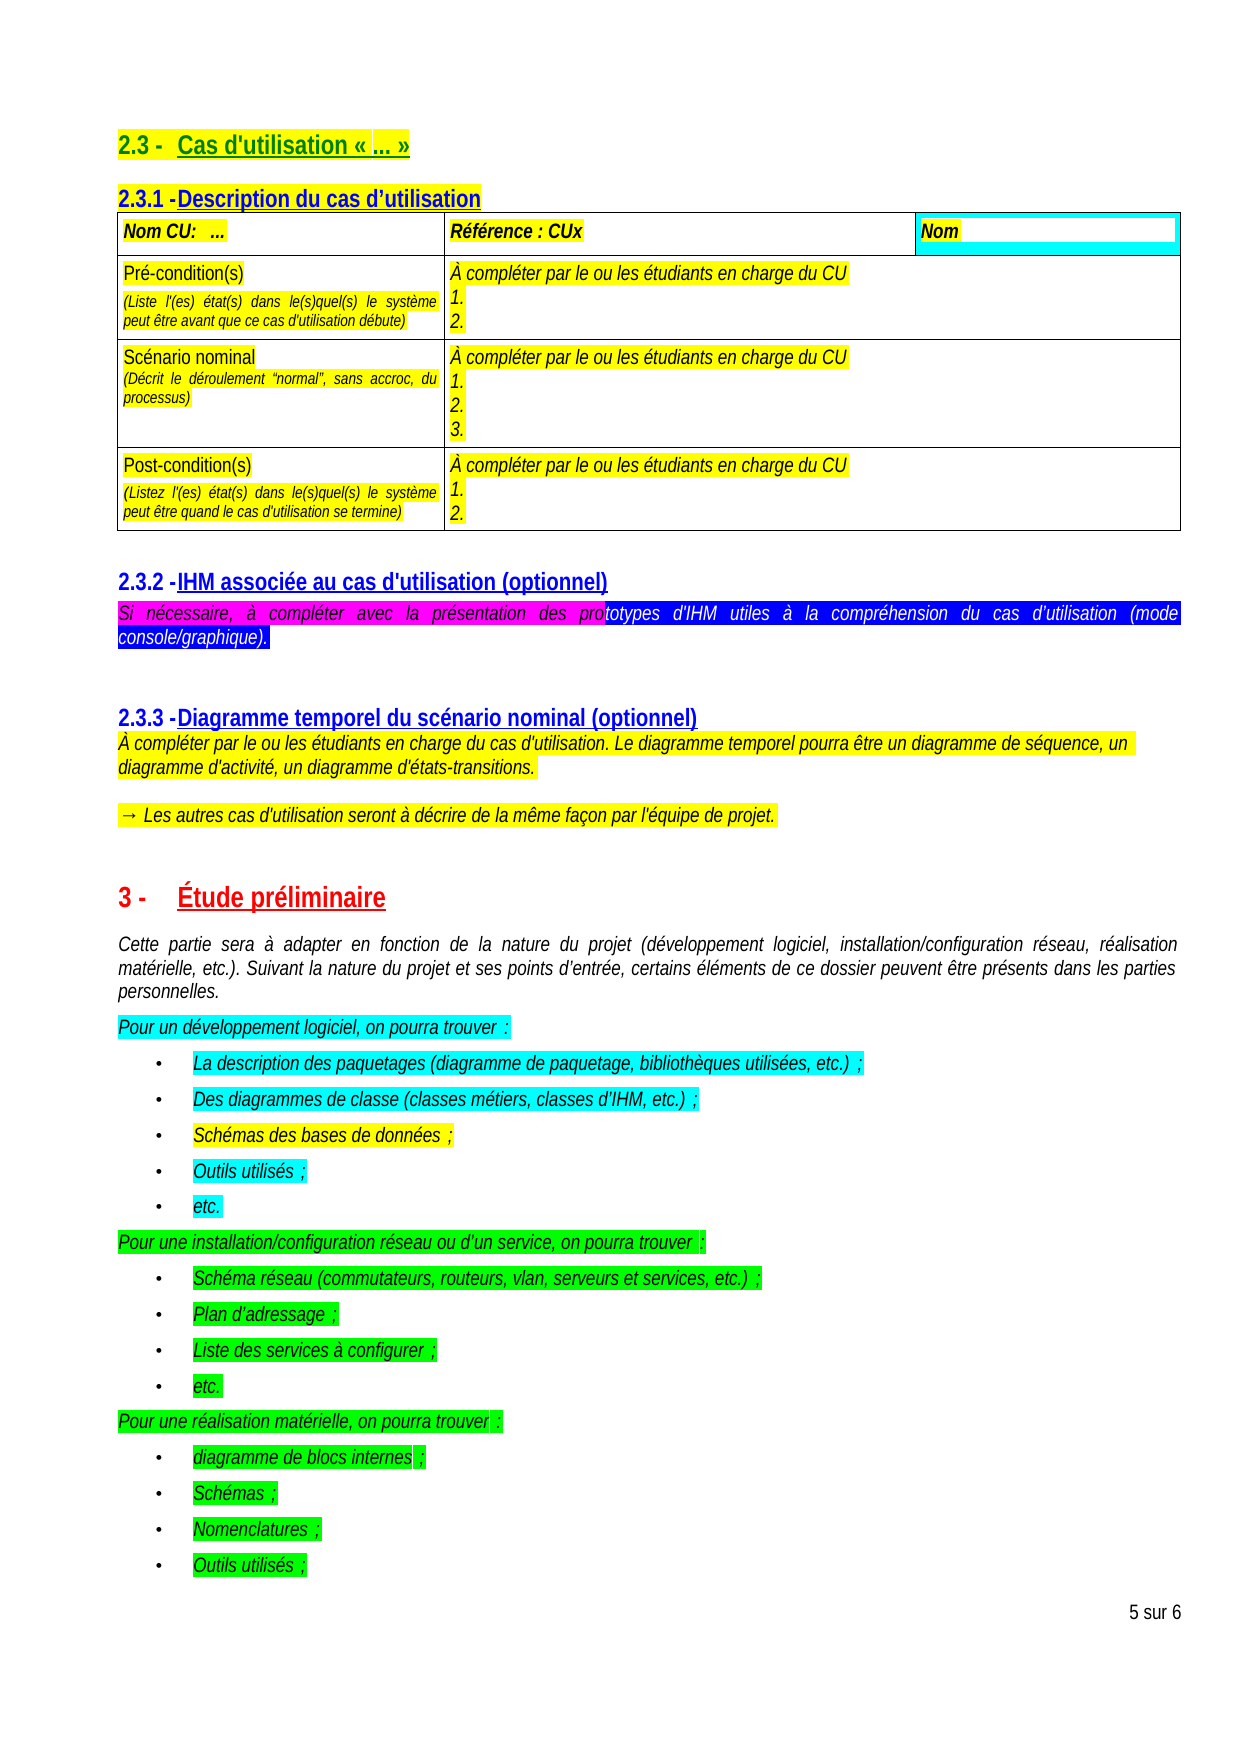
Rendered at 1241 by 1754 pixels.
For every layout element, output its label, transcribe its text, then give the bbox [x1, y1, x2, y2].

table_header Référence : CUx [445, 213, 915, 255]
text Si nécessaire, à compléter avec la présentation des prototypes d'IHM utiles à la compréhension du cas d’utilisation (mode console/graphique). [118, 601, 1181, 649]
table_cell À compléter par le ou les étudiants en charge du CU 1. 2. [445, 448, 1180, 530]
list etc. [156, 1194, 1181, 1218]
list Nomenclatures ; [156, 1517, 1181, 1541]
list Schémas des bases de données ; [156, 1123, 1181, 1147]
text → Les autres cas d'utilisation seront à décrire de la même façon par l'équipe de projet. [118, 803, 1181, 827]
subtitle Cas d'utilisation « ... » [118, 129, 1181, 160]
list Plan d’adressage ; [156, 1302, 1181, 1326]
table_cell À compléter par le ou les étudiants en charge du CU 1. 2. 3. [445, 340, 1180, 446]
table_cell À compléter par le ou les étudiants en charge du CU 1. 2. [445, 256, 1180, 338]
text Pour un développement logiciel, on pourra trouver : [118, 1015, 1181, 1039]
text Pour une installation/configuration réseau ou d’un service, on pourra trouver : [118, 1230, 1181, 1254]
table_header Nom [916, 213, 1180, 255]
table_cell Pré-condition(s) (Liste l'(es) état(s) dans le(s)quel(s) le système peut être avant que ce cas d'utilisation débute) [118, 256, 444, 338]
list Liste des services à configurer ; [156, 1338, 1181, 1362]
subtitle Étude préliminaire [118, 880, 1181, 914]
table_cell Post-condition(s) (Listez l'(es) état(s) dans le(s)quel(s) le système peut être quand le cas d'utilisation se termine) [118, 448, 444, 530]
list Schémas ; [156, 1481, 1181, 1505]
text Cette partie sera à adapter en fonction de la nature du projet (développement logiciel, installation/configuration réseau, réalisation matérielle, etc.). Suivant la nature du projet et ses points d’entrée, certains éléments de ce dossier peuvent être présents dans les parties personnelles. [118, 932, 1181, 1003]
list diagramme de blocs internes ; [156, 1445, 1181, 1469]
subtitle Description du cas d’utilisation [118, 184, 1181, 212]
subtitle IHM associée au cas d'utilisation (optionnel) [118, 566, 1181, 595]
list Outils utilisés ; [156, 1553, 1181, 1577]
list Des diagrammes de classe (classes métiers, classes d’IHM, etc.) ; [156, 1087, 1181, 1111]
text À compléter par le ou les étudiants en charge du cas d'utilisation. Le diagramme temporel pourra être un diagramme de séquence, un diagramme d'activité, un diagramme d'états-transitions. [118, 731, 1181, 779]
table_cell Scénario nominal (Décrit le déroulement “normal”, sans accroc, du processus) [118, 340, 444, 446]
text Pour une réalisation matérielle, on pourra trouver : [118, 1409, 1181, 1433]
table_header Nom CU: ... [118, 213, 444, 255]
list La description des paquetages (diagramme de paquetage, bibliothèques utilisées, etc.) ; [156, 1051, 1181, 1075]
list etc. [156, 1374, 1181, 1398]
list Outils utilisés ; [156, 1159, 1181, 1183]
subtitle Diagramme temporel du scénario nominal (optionnel) [118, 702, 1181, 731]
list Schéma réseau (commutateurs, routeurs, vlan, serveurs et services, etc.) ; [156, 1266, 1181, 1290]
